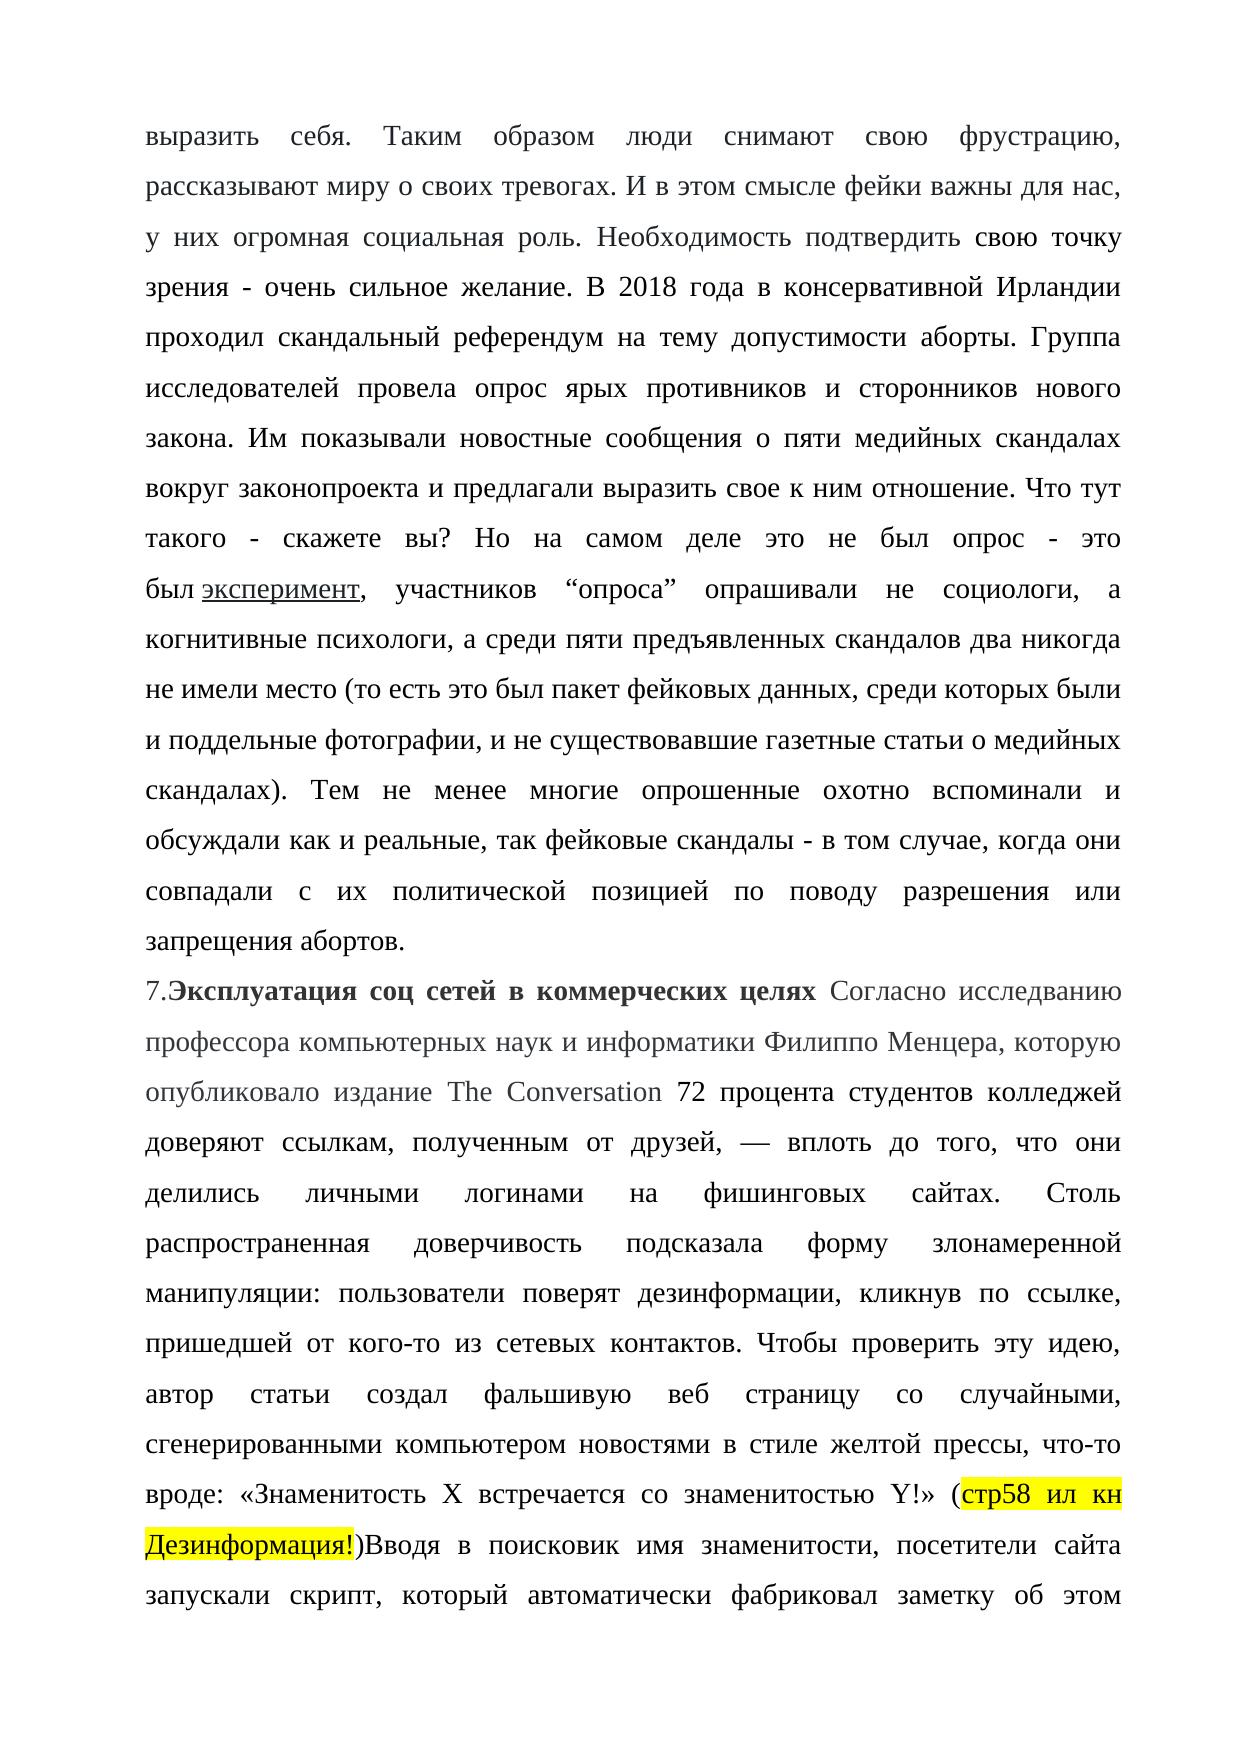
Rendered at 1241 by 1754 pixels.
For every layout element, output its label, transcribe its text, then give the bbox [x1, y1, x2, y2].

list Эксплуатация соц сетей в коммерческих целях Согласно исследванию профессора компьютерных наук и информатики Филиппо Менцера, которую опубликовало издание The Conversation 72 процента студентов колледжей доверяют ссылкам, полученным от друзей, — вплоть до того, что они делились личными логинами на фишинговых сайтах. Столь распространенная доверчивость подсказала форму злонамеренной манипуляции: пользователи поверят дезинформации, кликнув по ссылке, пришедшей от кого-то из сетевых контактов. Чтобы проверить эту идею, автор статьи создал фальшивую веб страницу со случайными, сгенерированными компьютером новостями в стиле желтой прессы, что-то вроде: «Знаменитость Х встречается со знаменитостью Y!» (стр58 ил кн Дезинформация!)Вводя в поисковик имя знаменитости, посетители сайта запускали скрипт, который автоматически фабриковал заметку об этом [132, 973, 1122, 1611]
list выразить себя. Таким образом люди снимают свою фрустрацию, рассказывают миру о своих тревогах. И в этом смысле фейки важны для нас, у них огромная социальная роль. Необходимость подтвердить свою точку зрения - очень сильное желание. В 2018 года в консервативной Ирландии проходил скандальный референдум на тему допустимости аборты. Группа исследователей провела опрос ярых противников и сторонников нового закона. Им показывали новостные сообщения о пяти медийных скандалах вокруг законопроекта и предлагали выразить свое к ним отношение. Что тут такого - скажете вы? Но на самом деле это не был опрос - это был эксперимент, участников “опроса” опрашивали не социологи, а когнитивные психологи, а среди пяти предъявленных скандалов два никогда не имели место (то есть это был пакет фейковых данных, среди которых были и поддельные фотографии, и не существовавшие газетные статьи о медийных скандалах). Тем не менее многие опрошенные охотно вспоминали и обсуждали как и реальные, так фейковые скандалы - в том случае, когда они совпадали с их политической позицией по поводу разрешения или запрещения абортов. [132, 118, 1122, 957]
